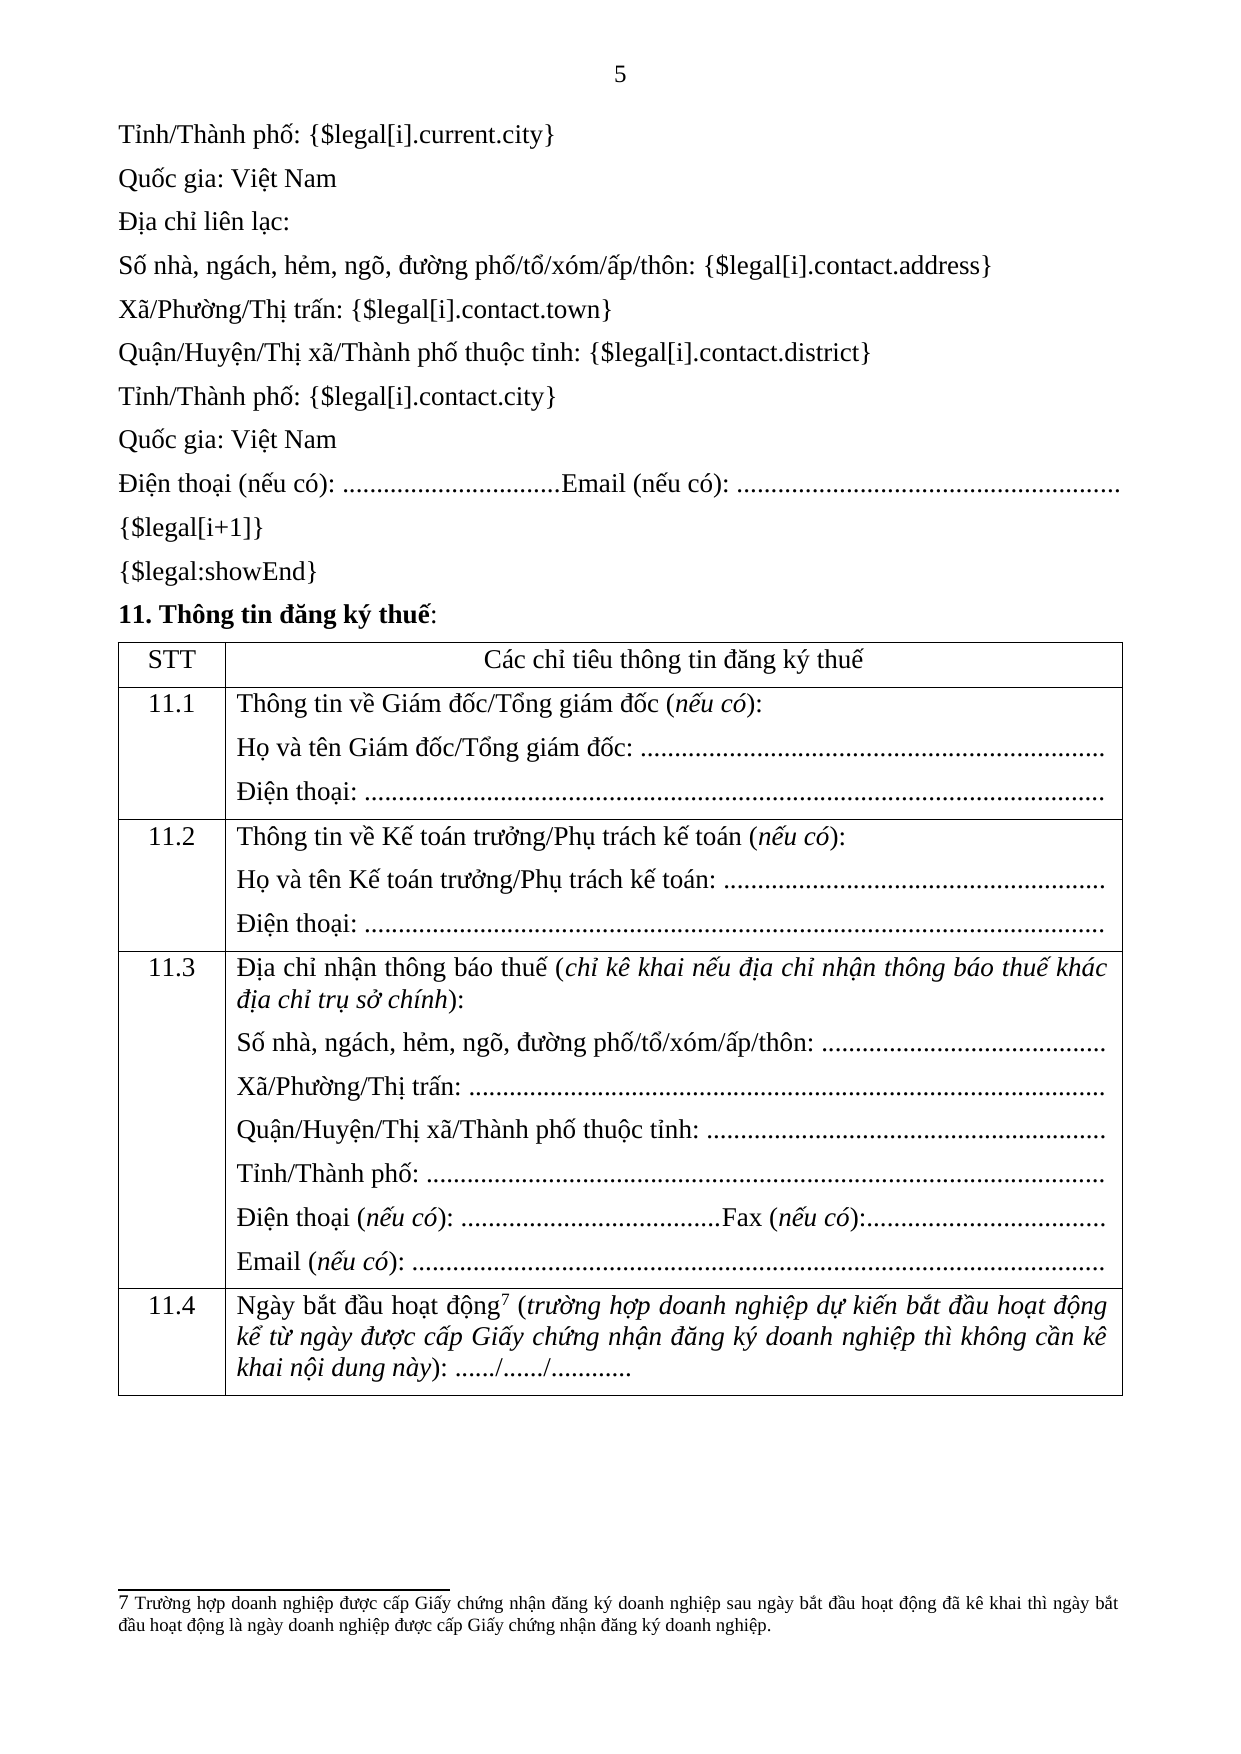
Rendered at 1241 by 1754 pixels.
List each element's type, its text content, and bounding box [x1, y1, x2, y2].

text Tỉnh/Thành phố: {$legal[i].current.city} [118, 118, 1122, 149]
table_cell Thông tin về Giám đốc/Tổng giám đốc (nếu có): Họ và tên Giám đốc/Tổng giám đốc: Điện thoại: [226, 688, 1122, 818]
table_cell Thông tin về Kế toán trưởng/Phụ trách kế toán (nếu có): Họ và tên Kế toán trưởng/Phụ trách kế toán: Điện thoại: [226, 820, 1122, 951]
text Quốc gia: Việt Nam [118, 162, 1122, 193]
table_cell 11.1 [119, 688, 225, 818]
text {$legal[i+1]} [118, 511, 1122, 542]
table_header STT [119, 643, 225, 687]
table_header Các chỉ tiêu thông tin đăng ký thuế [226, 643, 1122, 687]
text Quốc gia: Việt Nam [118, 424, 1122, 455]
text Tỉnh/Thành phố: {$legal[i].contact.city} [118, 380, 1122, 411]
text Địa chỉ liên lạc: [118, 205, 1122, 237]
table_cell Ngày bắt đầu hoạt động (trường hợp doanh nghiệp dự kiến bắt đầu hoạt động kể từ ngày được cấp Giấy chứng nhận đăng ký doanh nghiệp thì không cần kê khai nội dung này): ....../....../............ [226, 1289, 1122, 1395]
text Quận/Huyện/Thị xã/Thành phố thuộc tỉnh: {$legal[i].contact.district} [118, 336, 1122, 367]
table_cell 11.2 [119, 820, 225, 951]
text {$legal:showEnd} [118, 554, 1122, 586]
text 11. Thông tin đăng ký thuế: [118, 598, 1122, 629]
text Điện thoại (nếu có): Email (nếu có): [118, 467, 1122, 498]
table_cell 11.3 [119, 952, 225, 1288]
table_cell Địa chỉ nhận thông báo thuế (chỉ kê khai nếu địa chỉ nhận thông báo thuế khác địa chỉ trụ sở chính): Số nhà, ngách, hẻm, ngõ, đường phố/tổ/xóm/ấp/thôn: Xã/Phường/Thị trấn: Quận/Huyện/Thị xã/Thành phố thuộc tỉnh: Tỉnh/Thành phố: Điện thoại (nếu có): Fax (nếu có): Email (nếu có): [226, 952, 1122, 1288]
table_cell 11.4 [119, 1289, 225, 1395]
text Xã/Phường/Thị trấn: {$legal[i].contact.town} [118, 293, 1122, 324]
text Số nhà, ngách, hẻm, ngõ, đường phố/tổ/xóm/ấp/thôn: {$legal[i].contact.address} [118, 249, 1122, 280]
